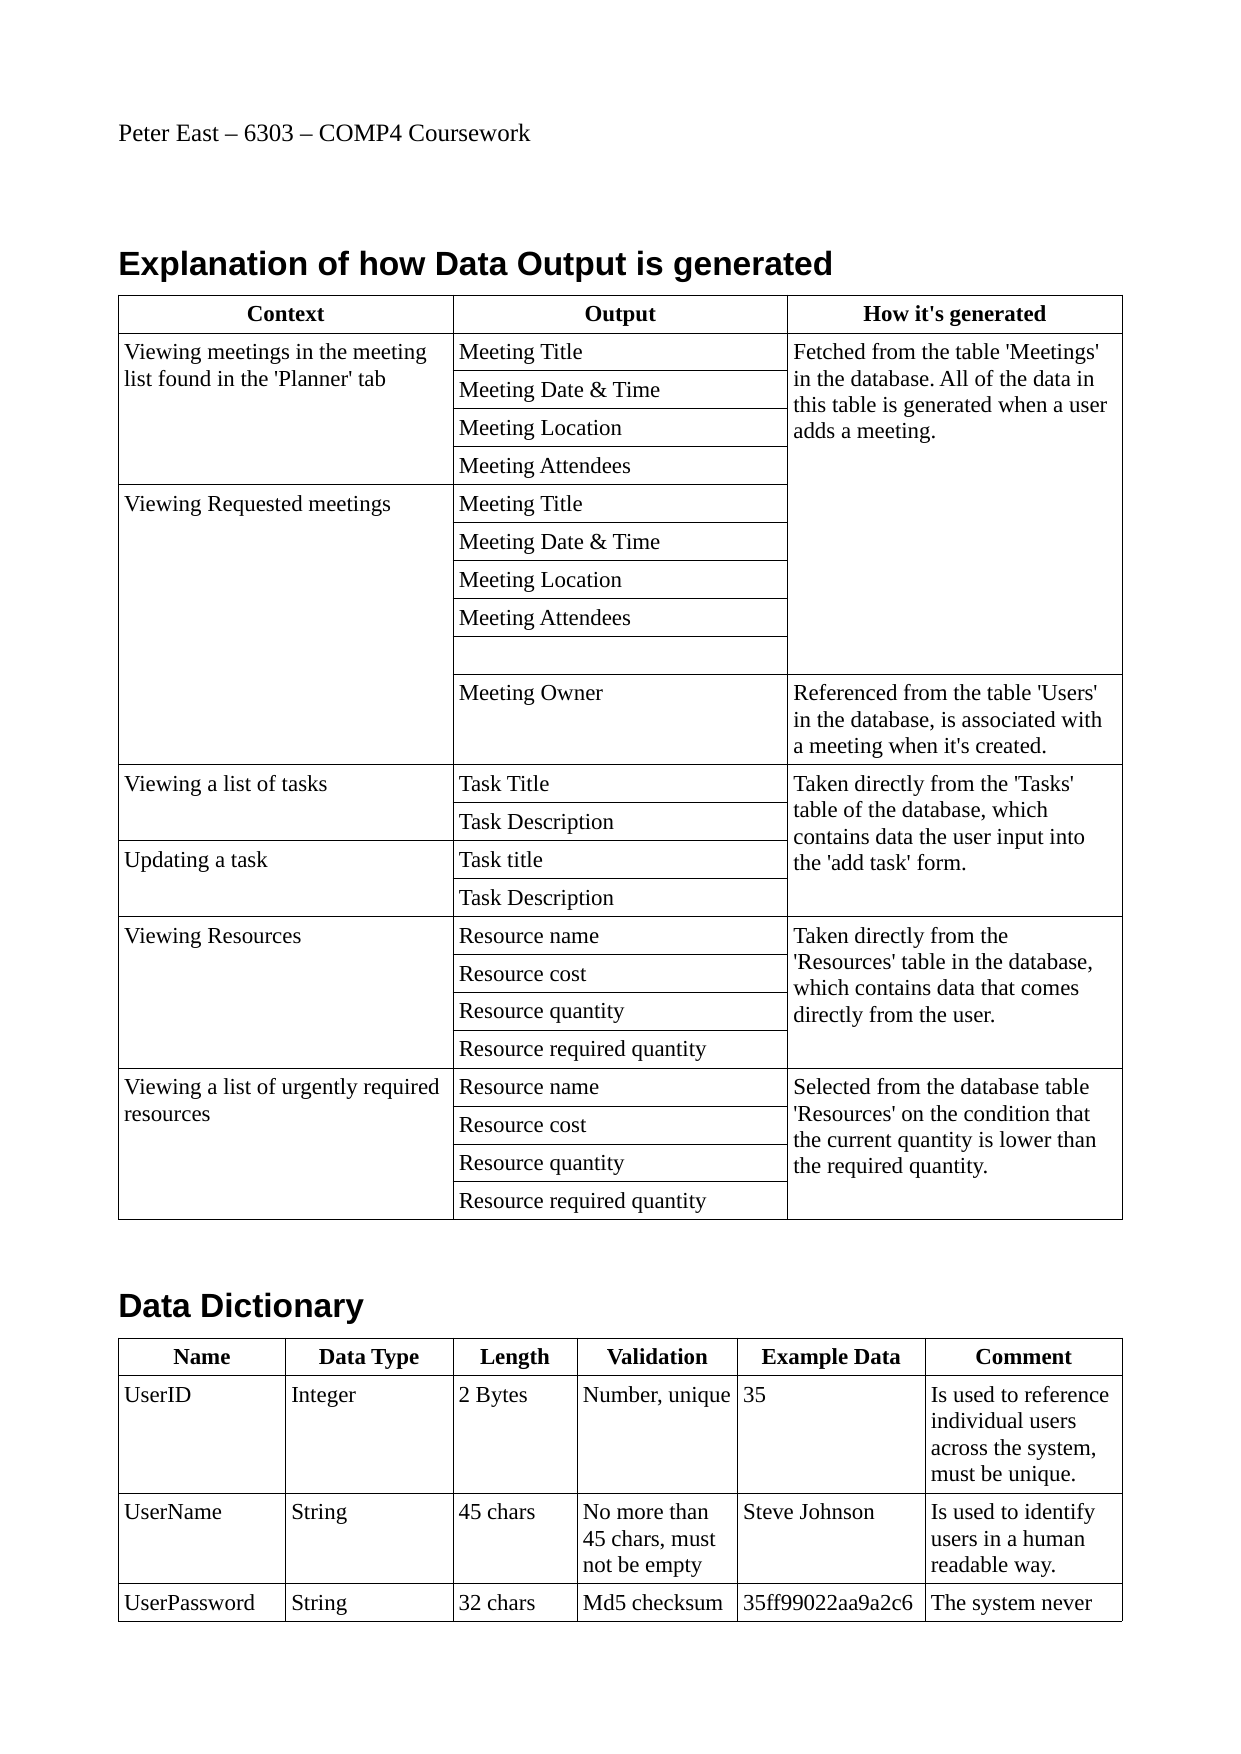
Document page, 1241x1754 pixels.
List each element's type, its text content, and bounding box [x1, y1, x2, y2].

table_cell Is used to identify users in a human readable way. [926, 1494, 1122, 1583]
table_cell UserPassword [119, 1584, 285, 1621]
table_cell UserName [119, 1494, 285, 1583]
table_cell Meeting Title [454, 485, 787, 522]
table_cell Viewing Resources [119, 917, 453, 1068]
table_cell 45 chars [454, 1494, 577, 1583]
table_cell Resource cost [454, 1107, 787, 1143]
table_header Output [454, 296, 787, 332]
table_cell Meeting Attendees [454, 599, 787, 636]
table_cell Task Title [454, 765, 787, 802]
table_cell Number, unique [578, 1376, 737, 1492]
table_cell Resource quantity [454, 993, 787, 1030]
table_cell [454, 637, 787, 674]
table_header Context [119, 296, 453, 332]
table_cell String [286, 1494, 453, 1583]
table_header Data Type [286, 1339, 453, 1375]
table_cell Steve Johnson [738, 1494, 925, 1583]
table_cell Task title [454, 841, 787, 878]
table_cell Is used to reference individual users across the system, must be unique. [926, 1376, 1122, 1492]
table_header Comment [926, 1339, 1122, 1375]
table_header Name [119, 1339, 285, 1375]
table_cell 2 Bytes [454, 1376, 577, 1492]
table_cell Meeting Location [454, 409, 787, 446]
table_cell Integer [286, 1376, 453, 1492]
table_cell Referenced from the table 'Users' in the database, is associated with a meeting when it's created. [788, 675, 1122, 764]
table_cell Task Description [454, 879, 787, 916]
table_cell No more than 45 chars, must not be empty [578, 1494, 737, 1583]
table_cell Md5 checksum [578, 1584, 737, 1621]
table_cell UserID [119, 1376, 285, 1492]
table_cell Taken directly from the 'Resources' table in the database, which contains data that comes directly from the user. [788, 917, 1122, 1068]
table_cell Viewing a list of tasks [119, 765, 453, 840]
table_header Example Data [738, 1339, 925, 1375]
table_cell Meeting Date & Time [454, 371, 787, 408]
table_cell 35ff99022aa9a2c6 [738, 1584, 925, 1621]
table_cell Resource quantity [454, 1145, 787, 1181]
table_header Validation [578, 1339, 737, 1375]
table_cell Viewing meetings in the meeting list found in the 'Planner' tab [119, 334, 453, 484]
table_cell The system never [926, 1584, 1122, 1621]
subtitle Explanation of how Data Output is generated [118, 243, 1122, 282]
table_cell Meeting Owner [454, 675, 787, 764]
table_cell Meeting Title [454, 334, 787, 370]
table_cell 32 chars [454, 1584, 577, 1621]
table_cell String [286, 1584, 453, 1621]
table_cell Resource cost [454, 955, 787, 992]
table_cell Meeting Date & Time [454, 523, 787, 560]
table_header Length [454, 1339, 577, 1375]
table_cell Resource required quantity [454, 1182, 787, 1219]
table_header How it's generated [788, 296, 1122, 332]
table_cell Meeting Attendees [454, 447, 787, 484]
table_cell Fetched from the table 'Meetings' in the database. All of the data in this table is generated when a user adds a meeting. [788, 334, 1122, 674]
table_cell Resource name [454, 1069, 787, 1106]
table_cell Viewing a list of urgently required resources [119, 1069, 453, 1219]
table_cell Task Description [454, 803, 787, 840]
table_cell Selected from the database table 'Resources' on the condition that the current quantity is lower than the required quantity. [788, 1069, 1122, 1219]
table_cell Resource required quantity [454, 1031, 787, 1068]
table_cell Updating a task [119, 841, 453, 916]
table_cell 35 [738, 1376, 925, 1492]
subtitle Data Dictionary [118, 1286, 1122, 1325]
table_cell Viewing Requested meetings [119, 485, 453, 764]
table_cell Resource name [454, 917, 787, 954]
table_cell Meeting Location [454, 561, 787, 598]
table_cell Taken directly from the 'Tasks' table of the database, which contains data the user input into the 'add task' form. [788, 765, 1122, 916]
